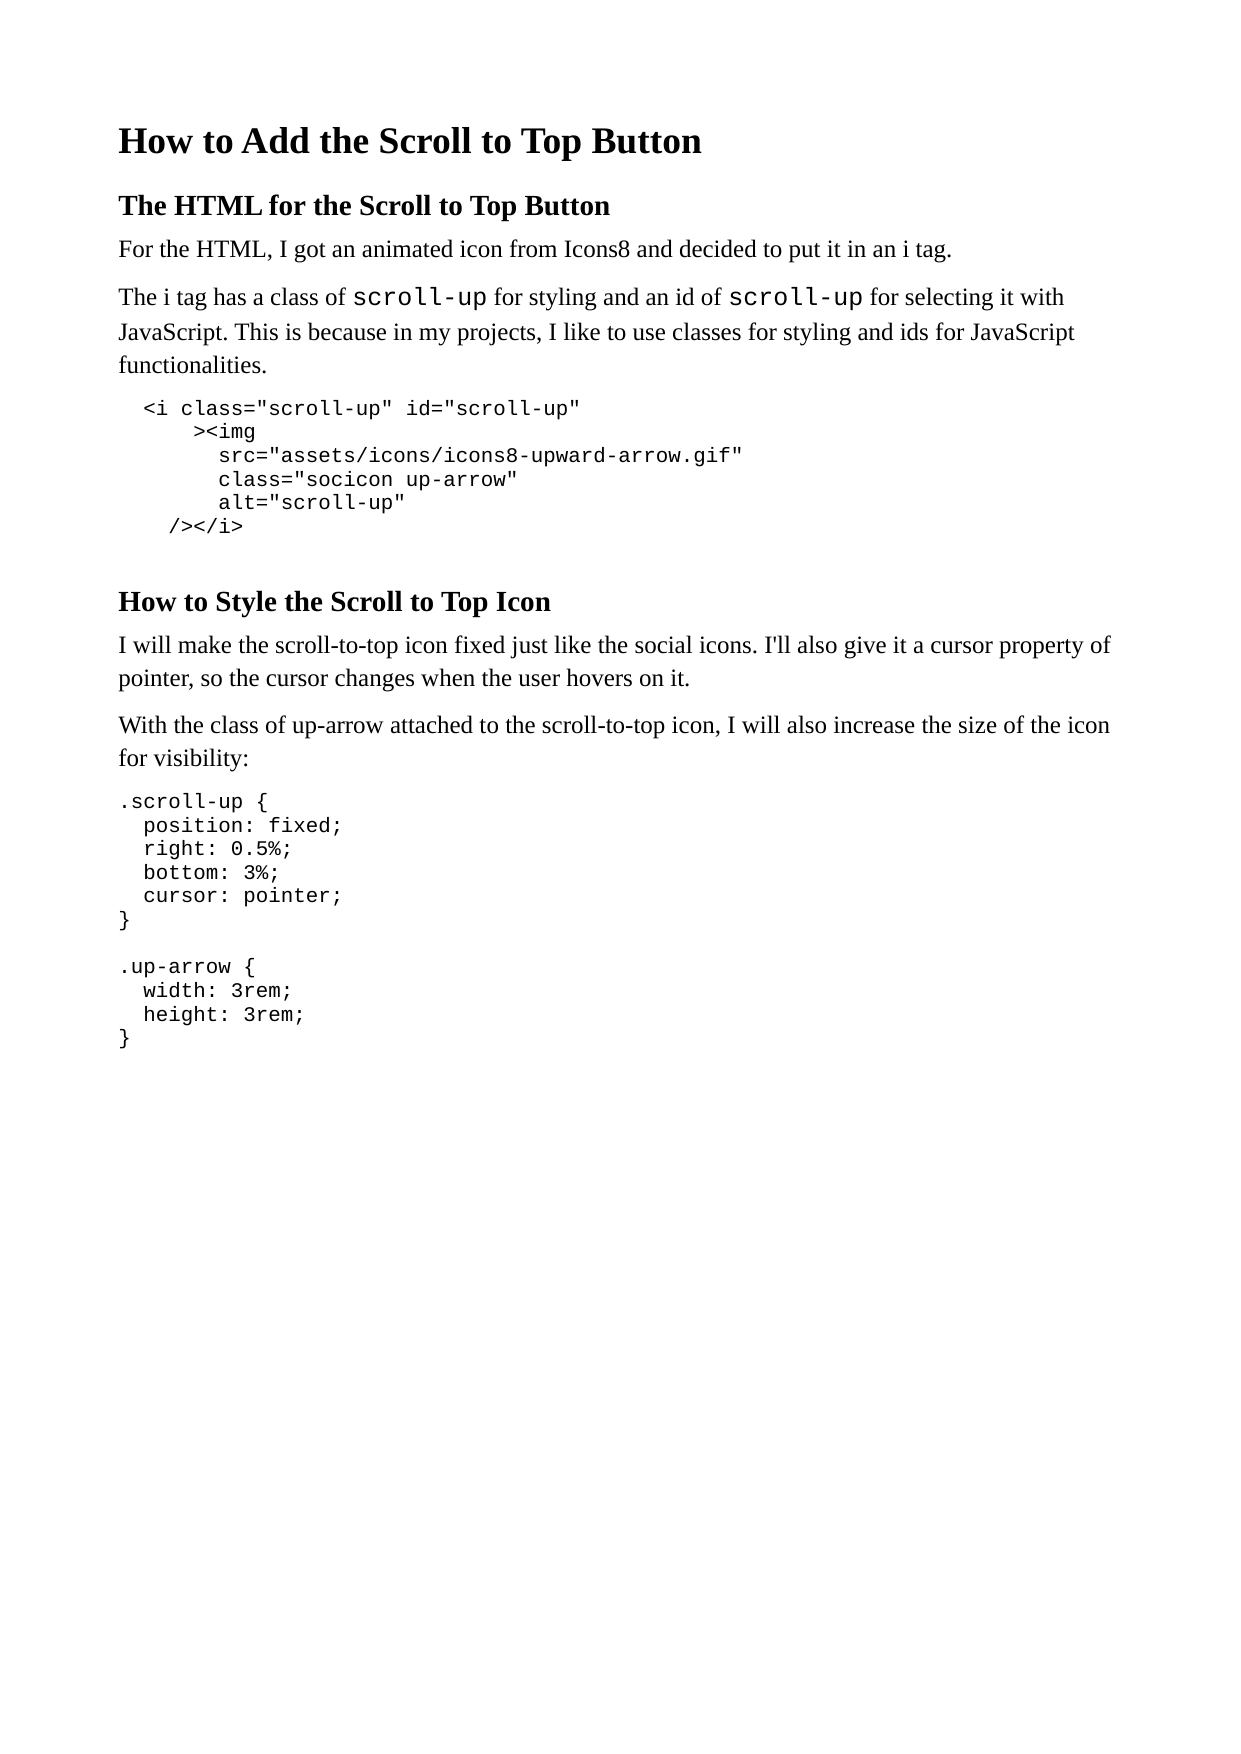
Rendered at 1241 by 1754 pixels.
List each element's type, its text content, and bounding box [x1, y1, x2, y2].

text .scroll-up { [118, 791, 1122, 814]
text The i tag has a class of scroll-up for styling and an id of scroll-up for selecting it with JavaScript. This is because in my projects, I like to use classes for styling and ids for JavaScript functionalities. [118, 282, 1122, 379]
text With the class of up-arrow attached to the scroll-to-top icon, I will also increase the size of the icon for visibility: [118, 710, 1122, 772]
text ><img [118, 421, 1122, 445]
subtitle The HTML for the Scroll to Top Button [118, 188, 1122, 222]
text } [118, 909, 1122, 933]
text I will make the scroll-to-top icon fixed just like the social icons. I'll also give it a cursor property of pointer, so the cursor changes when the user hovers on it. [118, 630, 1122, 691]
text For the HTML, I got an animated icon from Icons8 and decided to put it in an i tag. [118, 234, 1122, 263]
text cursor: pointer; [118, 886, 1122, 909]
text /></i> [118, 516, 1122, 539]
text alt="scroll-up" [118, 492, 1122, 516]
text right: 0.5%; [118, 838, 1122, 862]
text class="socicon up-arrow" [118, 469, 1122, 492]
text width: 3rem; [118, 980, 1122, 1004]
text bottom: 3%; [118, 862, 1122, 886]
text } [118, 1027, 1122, 1051]
text src="assets/icons/icons8-upward-arrow.gif" [118, 445, 1122, 469]
text height: 3rem; [118, 1004, 1122, 1027]
text position: fixed; [118, 814, 1122, 838]
text .up-arrow { [118, 956, 1122, 980]
subtitle How to Add the Scroll to Top Button [118, 118, 1122, 161]
text <i class="scroll-up" id="scroll-up" [118, 398, 1122, 421]
subtitle How to Style the Scroll to Top Icon [118, 584, 1122, 617]
